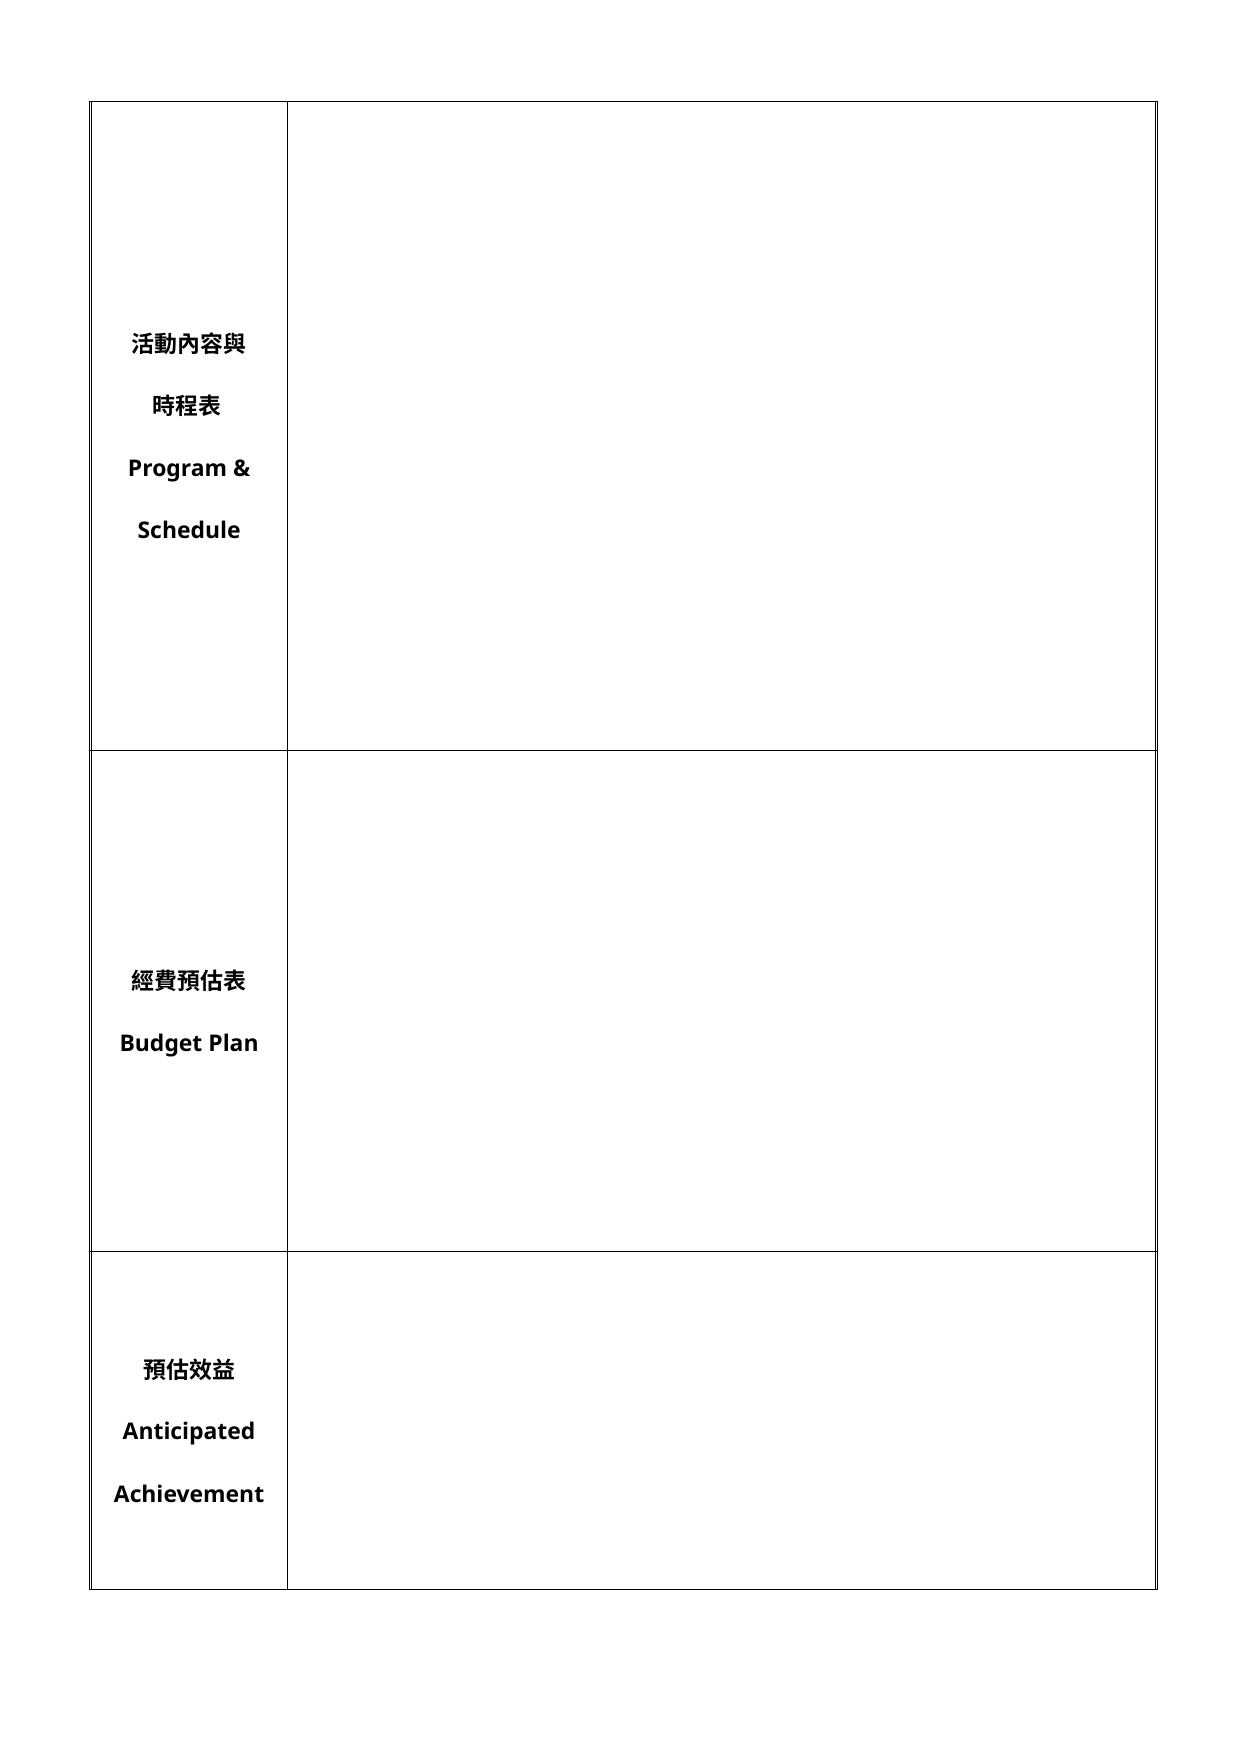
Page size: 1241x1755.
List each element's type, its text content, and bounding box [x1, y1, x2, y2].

table_cell 經費預估表 Budget Plan [92, 751, 287, 1251]
table_cell [84, 101, 89, 749]
table_cell 預估效益 Anticipated Achievement [92, 1252, 287, 1589]
table_cell [288, 102, 1155, 749]
table_cell 活動內容與 時程表 Program & Schedule [92, 102, 287, 749]
table_cell [288, 751, 1155, 1251]
table_cell [288, 1252, 1155, 1589]
table_cell [84, 1251, 89, 1589]
table_cell [84, 750, 89, 1251]
